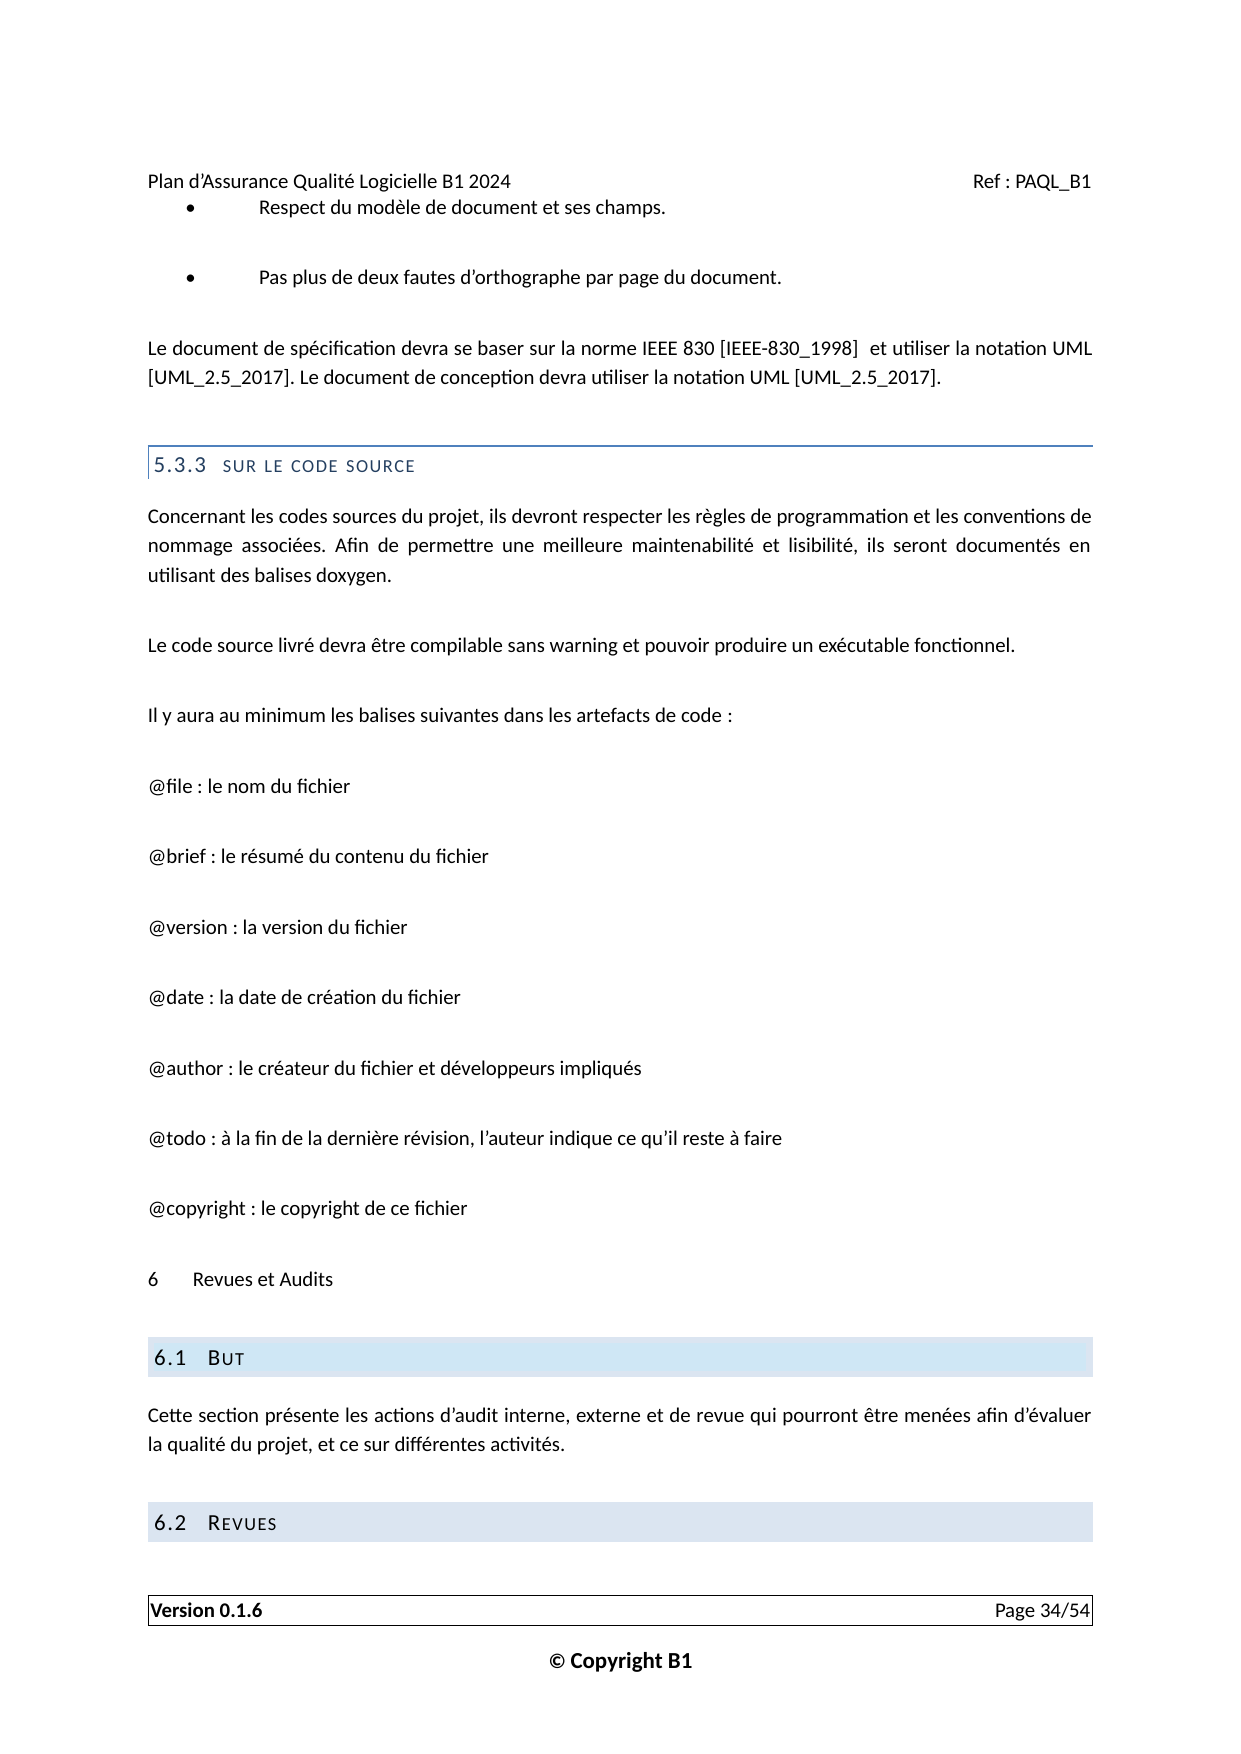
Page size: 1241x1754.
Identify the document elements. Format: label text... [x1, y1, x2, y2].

text @brief : le résumé du contenu du fichier [148, 843, 1093, 869]
text @version : la version du fichier [148, 914, 1093, 939]
text @date : la date de création du fichier [148, 984, 1093, 1010]
list Pas plus de deux fautes d’orthographe par page du document. [185, 264, 1093, 290]
text Concernant les codes sources du projet, ils devront respecter les règles de programmation et les conventions de nommage associées. Afin de permettre une meilleure maintenabilité et lisibilité, ils seront documentés en utilisant des balises doxygen. [148, 503, 1093, 587]
text Cette section présente les actions d’audit interne, externe et de revue qui pourront être menées afin d’évaluer la qualité du projet, et ce sur différentes activités. [148, 1402, 1093, 1456]
text Le document de spécification devra se baser sur la norme IEEE 830 [IEEE-830_1998] et utiliser la notation UML [UML_2.5_2017]. Le document de conception devra utiliser la notation UML [UML_2.5_2017]. [148, 335, 1093, 389]
list sur le code source [149, 447, 1093, 479]
list Revues et Audits [148, 1266, 1093, 1291]
text @todo : à la fin de la dernière révision, l’auteur indique ce qu’il reste à faire [148, 1125, 1093, 1151]
list Respect du modèle de document et ses champs. [185, 194, 1093, 219]
list Revues [154, 1508, 1086, 1536]
text Il y aura au minimum les balises suivantes dans les artefacts de code : [148, 703, 1093, 728]
text Le code source livré devra être compilable sans warning et pouvoir produire un exécutable fonctionnel. [148, 632, 1093, 658]
text @author : le créateur du fichier et développeurs impliqués [148, 1055, 1093, 1080]
list But [154, 1343, 1086, 1371]
text @copyright : le copyright de ce fichier [148, 1196, 1093, 1221]
text @file : le nom du fichier [148, 773, 1093, 798]
